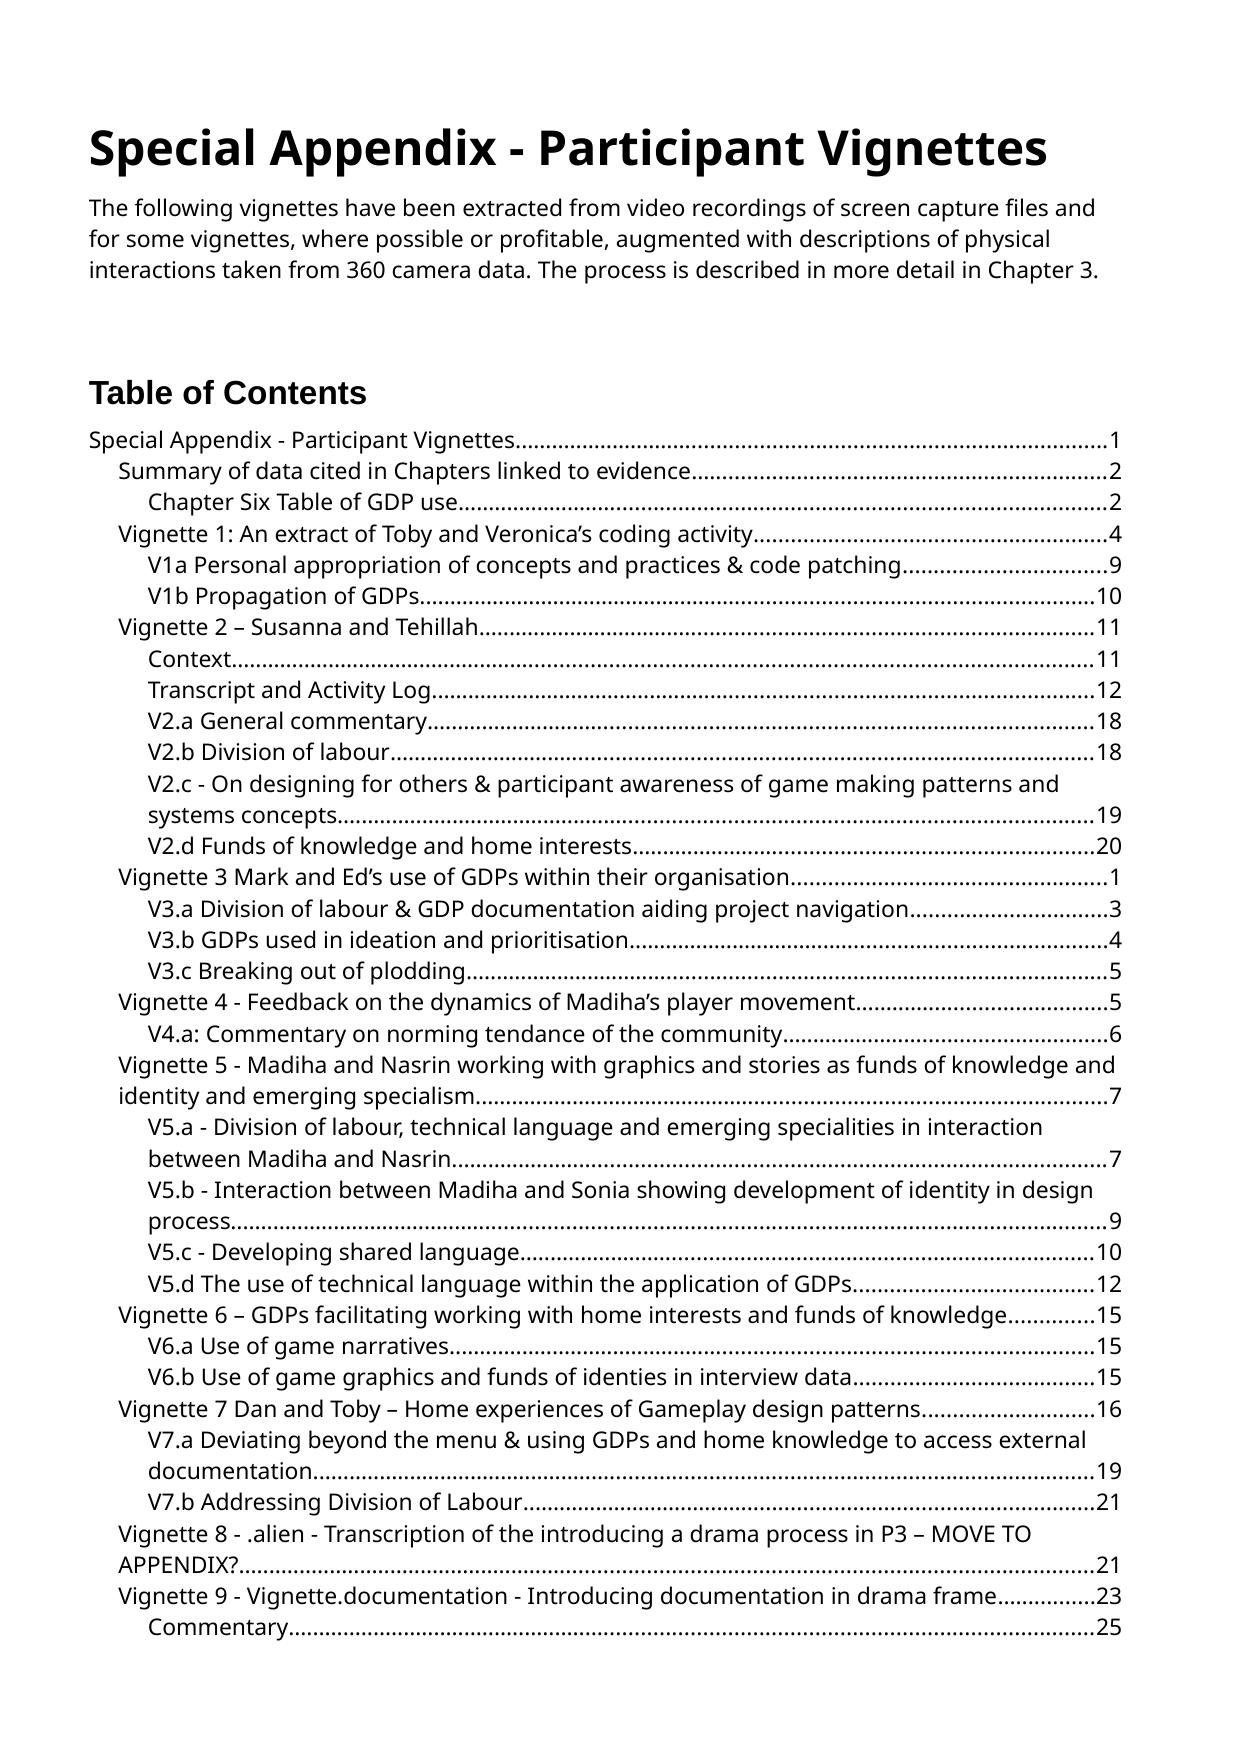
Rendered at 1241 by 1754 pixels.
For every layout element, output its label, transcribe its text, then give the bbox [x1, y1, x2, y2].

text Context 11 [148, 642, 1122, 674]
text Vignette 3 Mark and Ed’s use of GDPs within their organisation 1 [118, 861, 1122, 892]
text V2.d Funds of knowledge and home interests 20 [148, 830, 1122, 861]
text V5.d The use of technical language within the application of GDPs 12 [148, 1267, 1122, 1299]
text V2.a General commentary 18 [148, 705, 1122, 736]
text Vignette 6 – GDPs facilitating working with home interests and funds of knowledge 15 [118, 1299, 1122, 1330]
text Vignette 1: An extract of Toby and Veronica’s coding activity 4 [118, 517, 1122, 549]
text The following vignettes have been extracted from video recordings of screen capture files and for some vignettes, where possible or profitable, augmented with descriptions of physical interactions taken from 360 camera data. The process is described in more detail in Chapter 3. [88, 192, 1122, 285]
subtitle Table of Contents [88, 373, 1122, 411]
text Vignette 8 - .alien - Transcription of the introducing a drama process in P3 – MOVE TO APPENDIX? 21 [118, 1517, 1122, 1580]
text Commentary 25 [148, 1611, 1122, 1642]
text V1b Propagation of GDPs. 10 [148, 580, 1122, 611]
text V5.a - Division of labour, technical language and emerging specialities in interaction between Madiha and Nasrin 7 [148, 1111, 1122, 1174]
text V1a Personal appropriation of concepts and practices & code patching 9 [148, 549, 1122, 580]
text Vignette 7 Dan and Toby – Home experiences of Gameplay design patterns. 16 [118, 1392, 1122, 1424]
text V2.b Division of labour 18 [148, 736, 1122, 767]
text Chapter Six Table of GDP use 2 [148, 486, 1122, 517]
text V3.c Breaking out of plodding 5 [148, 955, 1122, 986]
text Vignette 4 - Feedback on the dynamics of Madiha’s player movement 5 [118, 986, 1122, 1017]
text V3.b GDPs used in ideation and prioritisation 4 [148, 924, 1122, 955]
text V7.b Addressing Division of Labour 21 [148, 1486, 1122, 1517]
text Special Appendix - Participant Vignettes 1 [88, 424, 1122, 455]
text V5.c - Developing shared language 10 [148, 1236, 1122, 1267]
text V5.b - Interaction between Madiha and Sonia showing development of identity in design process 9 [148, 1174, 1122, 1236]
text V6.a Use of game narratives 15 [148, 1330, 1122, 1361]
subtitle Special Appendix - Participant Vignettes [88, 113, 1122, 179]
text Vignette 2 – Susanna and Tehillah 11 [118, 611, 1122, 642]
text Vignette 9 - Vignette.documentation - Introducing documentation in drama frame 23 [118, 1580, 1122, 1611]
text Summary of data cited in Chapters linked to evidence 2 [118, 455, 1122, 486]
text V6.b Use of game graphics and funds of identies in interview data 15 [148, 1361, 1122, 1392]
text V2.c - On designing for others & participant awareness of game making patterns and systems concepts 19 [148, 767, 1122, 830]
text V3.a Division of labour & GDP documentation aiding project navigation 3 [148, 892, 1122, 924]
text Transcript and Activity Log 12 [148, 674, 1122, 705]
text V7.a Deviating beyond the menu & using GDPs and home knowledge to access external documentation 19 [148, 1424, 1122, 1486]
text Vignette 5 - Madiha and Nasrin working with graphics and stories as funds of knowledge and identity and emerging specialism 7 [118, 1049, 1122, 1111]
text V4.a: Commentary on norming tendance of the community 6 [148, 1017, 1122, 1049]
